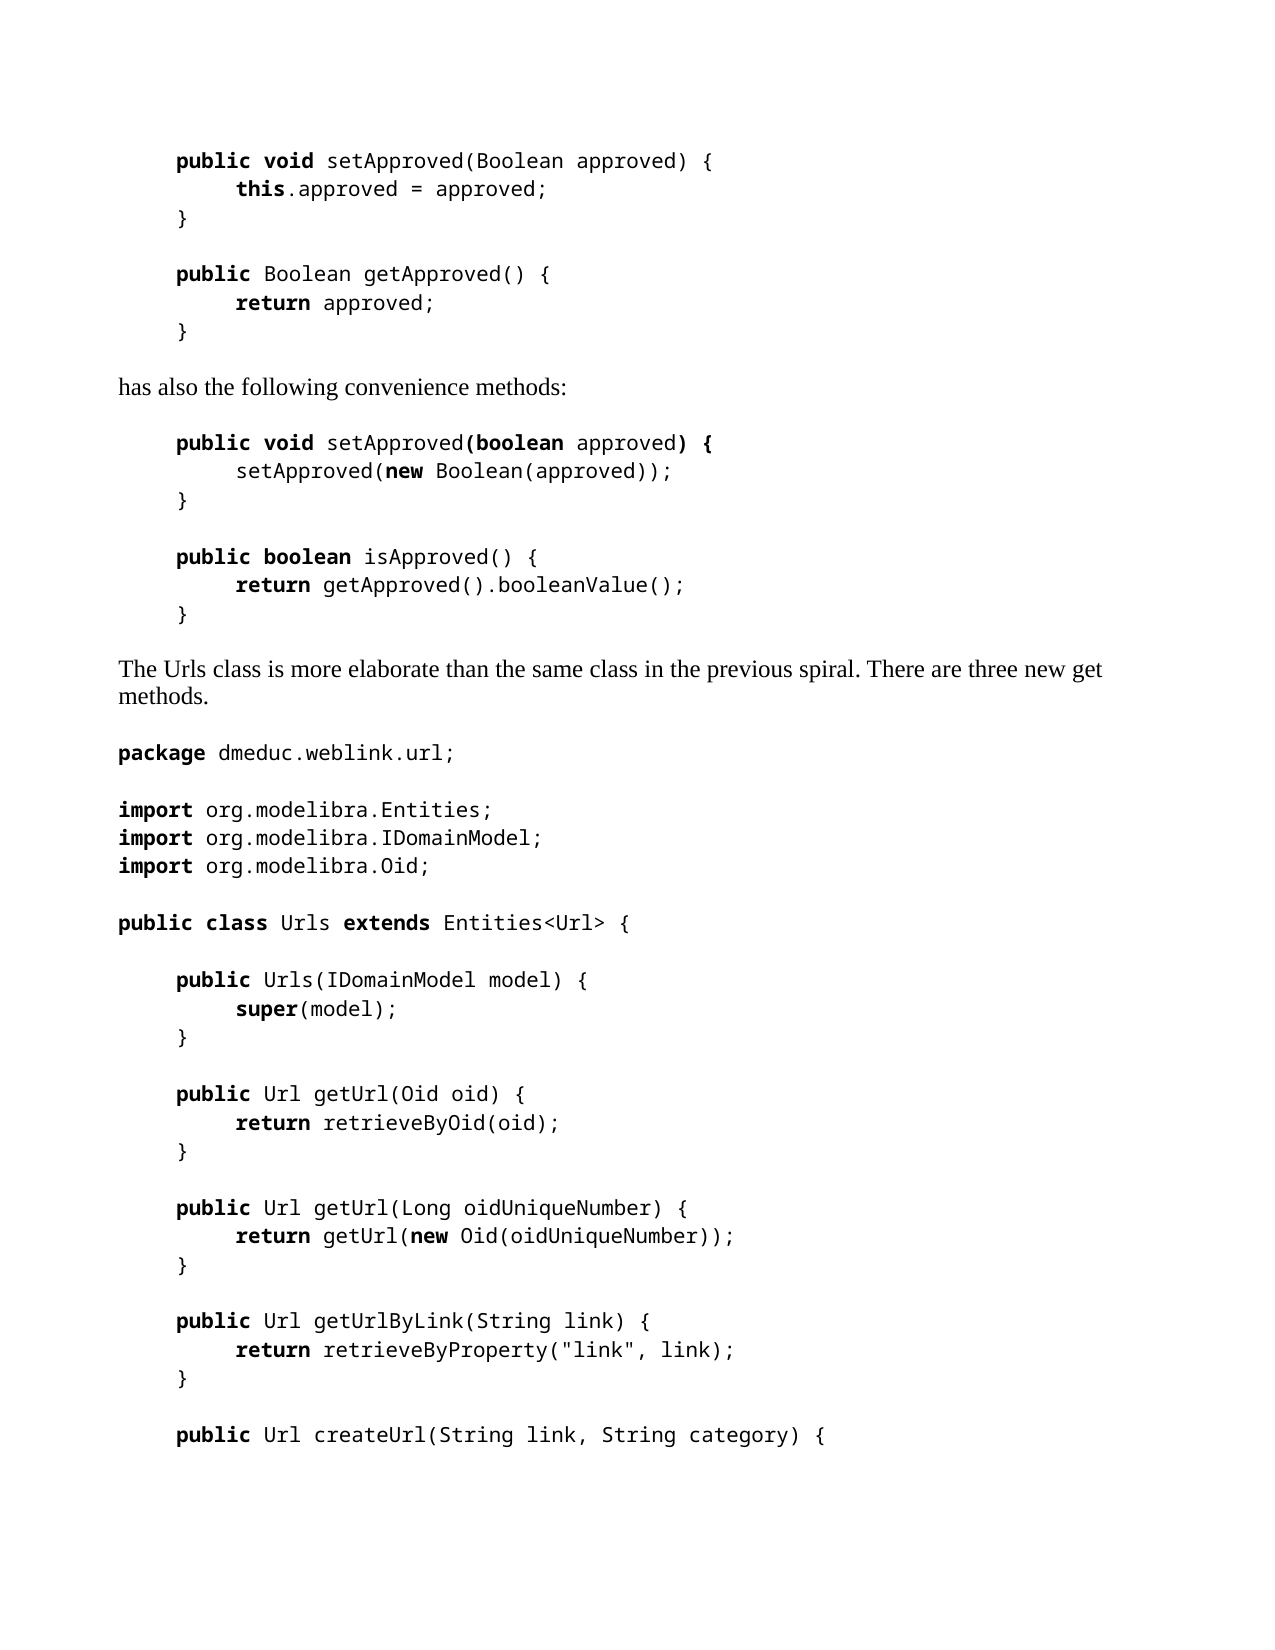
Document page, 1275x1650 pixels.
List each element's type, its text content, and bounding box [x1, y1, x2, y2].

text return retrieveByOid(oid); [118, 1108, 1157, 1136]
text return getUrl(new Oid(oidUniqueNumber)); [118, 1221, 1157, 1250]
text public Url getUrl(Oid oid) { [118, 1079, 1157, 1108]
text } [118, 1250, 1157, 1278]
text public boolean isApproved() { [118, 542, 1157, 570]
text return retrieveByProperty("link", link); [118, 1335, 1157, 1363]
text } [118, 316, 1157, 345]
text import org.modelibra.Oid; [118, 852, 1157, 880]
text return getApproved().booleanValue(); [118, 570, 1157, 599]
text } [118, 203, 1157, 231]
text import org.modelibra.Entities; [118, 795, 1157, 823]
text package dmeduc.weblink.url; [118, 738, 1157, 766]
text public Url createUrl(String link, String category) { [118, 1420, 1157, 1449]
text public void setApproved(boolean approved) { [118, 428, 1157, 456]
text public Urls(IDomainModel model) { [118, 965, 1157, 994]
text } [118, 485, 1157, 513]
text The Urls class is more elaborate than the same class in the previous spiral. There are three new get methods. [118, 655, 1157, 710]
text public void setApproved(Boolean approved) { [118, 146, 1157, 174]
text import org.modelibra.IDomainModel; [118, 823, 1157, 852]
text setApproved(new Boolean(approved)); [118, 456, 1157, 485]
text public Url getUrl(Long oidUniqueNumber) { [118, 1193, 1157, 1221]
text public Boolean getApproved() { [118, 259, 1157, 288]
text has also the following convenience methods: [118, 373, 1157, 400]
text public Url getUrlByLink(String link) { [118, 1307, 1157, 1335]
text } [118, 1363, 1157, 1392]
text super(model); [118, 994, 1157, 1022]
text this.approved = approved; [118, 174, 1157, 203]
text } [118, 1136, 1157, 1164]
text public class Urls extends Entities<Url> { [118, 908, 1157, 937]
text return approved; [118, 288, 1157, 316]
text } [118, 1022, 1157, 1051]
text } [118, 599, 1157, 627]
